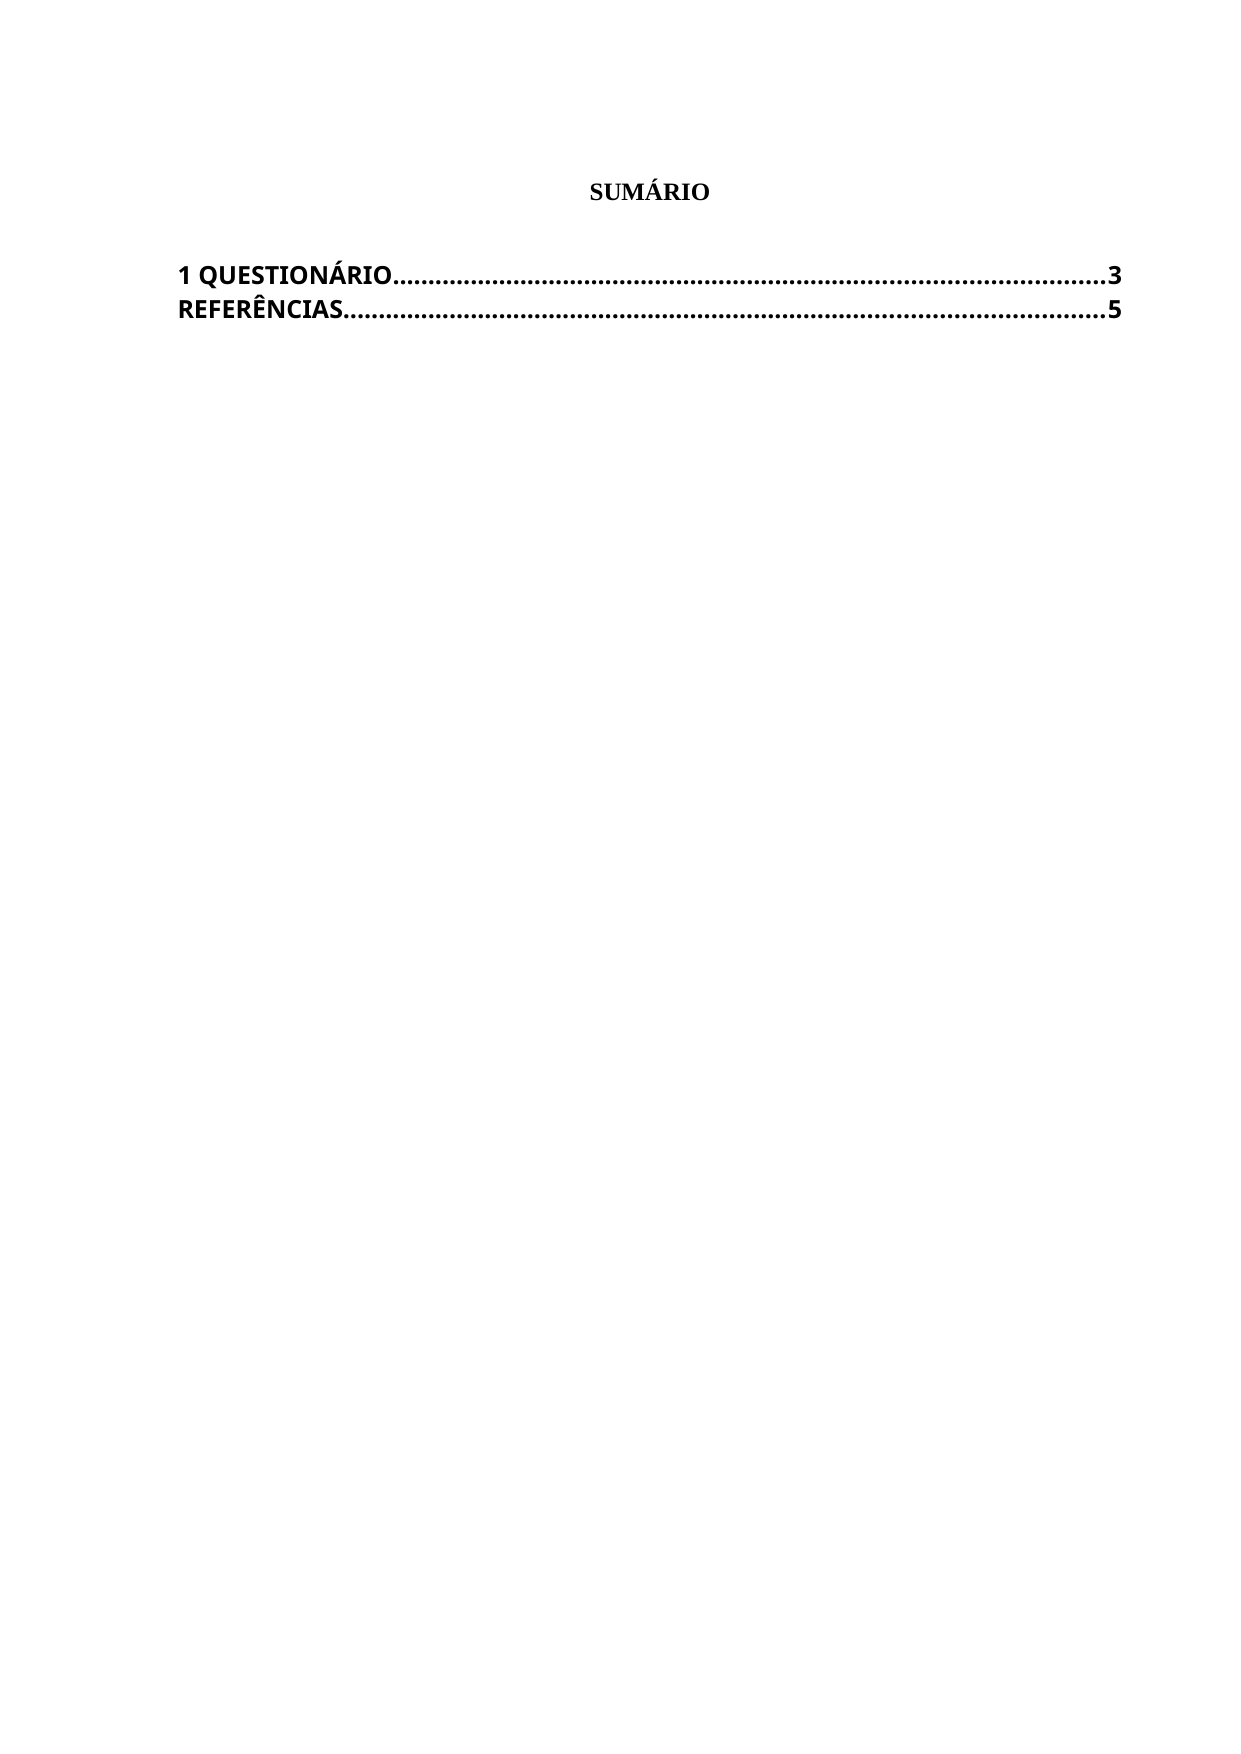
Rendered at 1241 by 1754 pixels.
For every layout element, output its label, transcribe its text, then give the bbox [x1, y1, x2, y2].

text 1 QUESTIONÁRIO 3 [177, 258, 1122, 292]
text SUMÁRIO [177, 177, 1122, 206]
text referências 5 [177, 292, 1122, 326]
